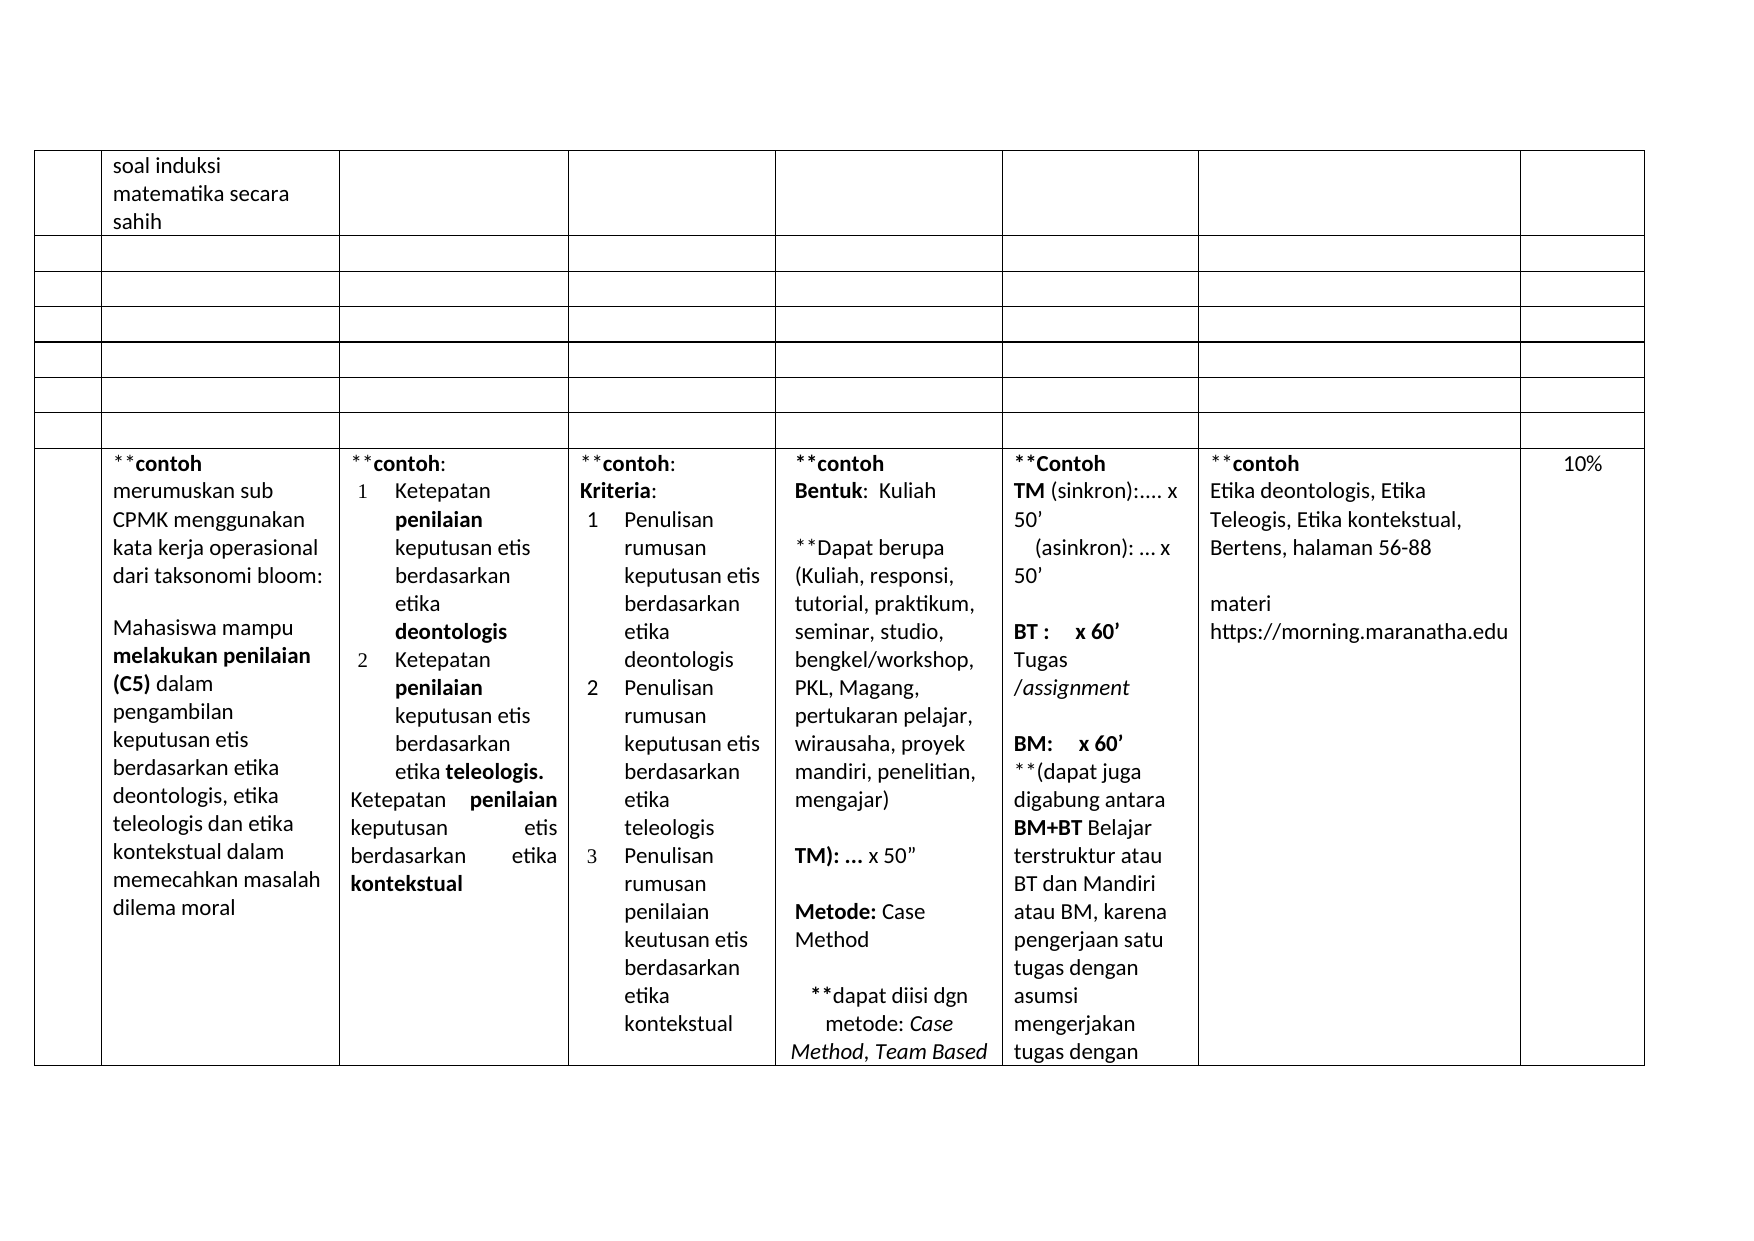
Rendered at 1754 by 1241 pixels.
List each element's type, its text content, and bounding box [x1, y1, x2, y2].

table_cell soal induksi matematika secara sahih [102, 151, 339, 235]
table_cell [35, 449, 101, 1065]
table_cell **contoh merumuskan sub CPMK menggunakan kata kerja operasional dari taksonomi bloom: Mahasiswa mampu melakukan penilaian (C5) dalam pengambilan keputusan etis berdasarkan etika deontologis, etika teleologis dan etika kontekstual dalam memecahkan masalah dilema moral [102, 449, 339, 1065]
table_cell [776, 378, 1002, 412]
table_cell [569, 413, 775, 448]
table_cell [569, 378, 775, 412]
table_cell [1199, 272, 1520, 306]
table_cell **contoh: Ketepatan penilaian keputusan etis berdasarkan etika deontologis Ketepatan penilaian keputusan etis berdasarkan etika teleologis. Ketepatan penilaian keputusan etis berdasarkan etika kontekstual [340, 449, 568, 1065]
table_cell [35, 272, 101, 306]
table_cell [1521, 236, 1644, 271]
table_cell [35, 413, 101, 448]
table_cell [102, 378, 339, 412]
table_cell [35, 343, 101, 377]
table_cell [776, 413, 1002, 448]
table_cell [569, 307, 775, 341]
table_cell [1521, 343, 1644, 377]
table_cell **contoh Etika deontologis, Etika Teleogis, Etika kontekstual, Bertens, halaman 56-88 materi https://morning.maranatha.edu [1199, 449, 1520, 1065]
table_cell [1199, 378, 1520, 412]
table_cell [776, 343, 1002, 377]
table_cell [569, 236, 775, 271]
table_cell [1521, 413, 1644, 448]
table_cell [1199, 343, 1520, 377]
table_cell [340, 151, 568, 235]
table_cell [340, 236, 568, 271]
table_cell [1003, 272, 1198, 306]
table_cell [1521, 307, 1644, 341]
table_cell **contoh Bentuk: Kuliah **Dapat berupa (Kuliah, responsi, tutorial, praktikum, seminar, studio, bengkel/workshop, PKL, Magang, pertukaran pelajar, wirausaha, proyek mandiri, penelitian, mengajar) TM): ... x 50” Metode: Case Method **dapat diisi dgn metode: Case Method, Team Based [776, 449, 1002, 1065]
table_cell [340, 413, 568, 448]
table_cell [102, 307, 339, 341]
table_cell [569, 343, 775, 377]
table_cell [102, 272, 339, 306]
table_cell [1003, 343, 1198, 377]
table_cell [340, 307, 568, 341]
table_cell [1003, 378, 1198, 412]
table_cell [1521, 272, 1644, 306]
table_cell **Contoh TM (sinkron):.... x 50’ (asinkron): … x 50’ BT : x 60’ Tugas /assignment BM: x 60’ **(dapat juga digabung antara BM+BT Belajar terstruktur atau BT dan Mandiri atau BM, karena pengerjaan satu tugas dengan asumsi mengerjakan tugas dengan [1003, 449, 1198, 1065]
table_cell [340, 378, 568, 412]
table_cell [776, 307, 1002, 341]
table_cell [340, 272, 568, 306]
table_cell **contoh: Kriteria: Penulisan rumusan keputusan etis berdasarkan etika deontologis Penulisan rumusan keputusan etis berdasarkan etika teleologis Penulisan rumusan penilaian keutusan etis berdasarkan etika kontekstual [569, 449, 775, 1065]
table_cell [1199, 307, 1520, 341]
table_cell [1003, 236, 1198, 271]
table_cell [1521, 151, 1644, 235]
table_cell [35, 236, 101, 271]
table_cell [102, 343, 339, 377]
table_cell [102, 236, 339, 271]
table_cell [1521, 378, 1644, 412]
table_cell 10% [1521, 449, 1644, 1065]
table_cell [776, 272, 1002, 306]
table_cell [1003, 413, 1198, 448]
table_cell [1199, 413, 1520, 448]
table_cell [1199, 151, 1520, 235]
table_cell [1199, 236, 1520, 271]
table_cell [1003, 307, 1198, 341]
table_cell [1003, 151, 1198, 235]
table_cell [35, 378, 101, 412]
table_cell [35, 151, 101, 235]
table_cell [35, 307, 101, 341]
table_cell [776, 236, 1002, 271]
table_cell [569, 272, 775, 306]
table_cell [340, 343, 568, 377]
table_cell [569, 151, 775, 235]
table_cell [776, 151, 1002, 235]
table_cell [102, 413, 339, 448]
